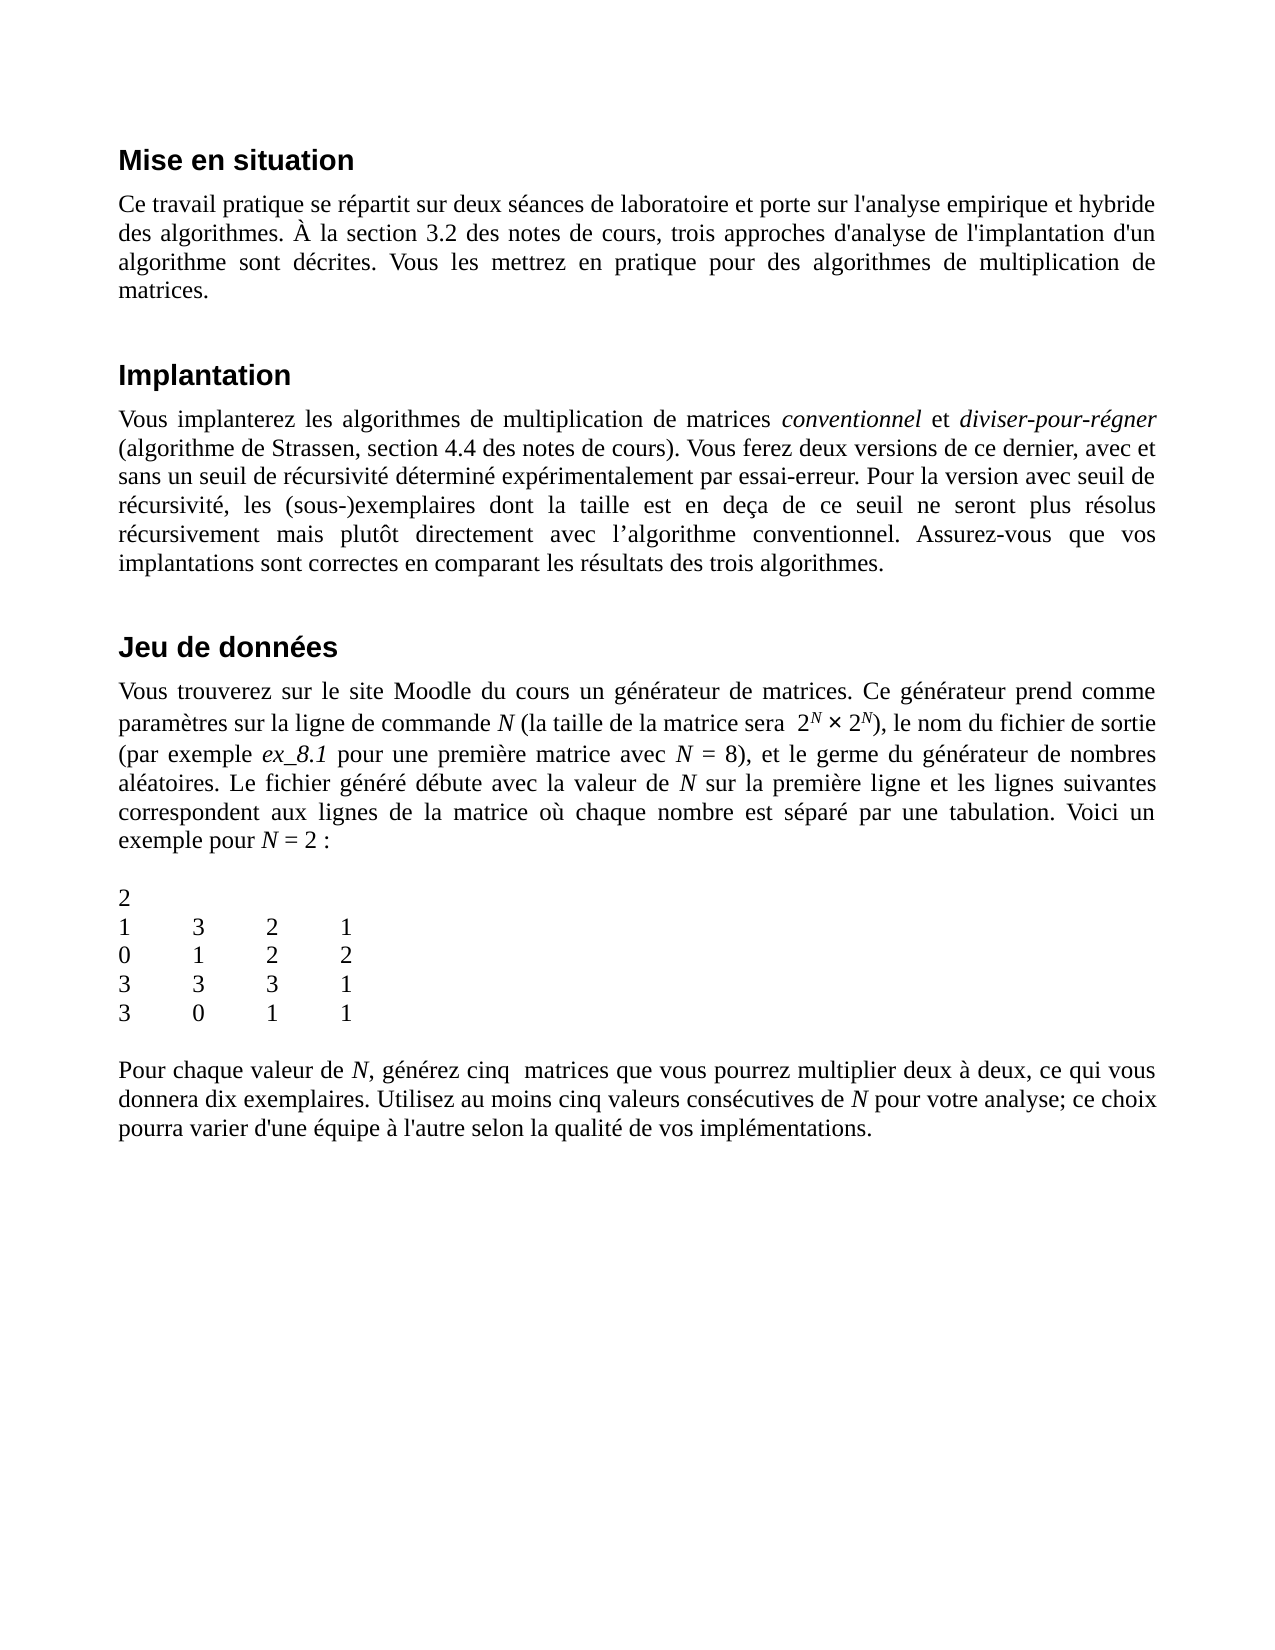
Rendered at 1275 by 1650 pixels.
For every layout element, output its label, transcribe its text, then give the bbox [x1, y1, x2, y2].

text Vous trouverez sur le site Moodle du cours un générateur de matrices. Ce générateur prend comme paramètres sur la ligne de commande N (la taille de la matrice sera 2N × 2N), le nom du fichier de sortie (par exemple ex_8.1 pour une première matrice avec N = 8), et le germe du générateur de nombres aléatoires. Le fichier généré débute avec la valeur de N sur la première ligne et les lignes suivantes correspondent aux lignes de la matrice où chaque nombre est séparé par une tabulation. Voici un exemple pour N = 2 : [118, 676, 1157, 854]
text 3 0 1 1 [118, 998, 1157, 1027]
text 1 3 2 1 [118, 912, 1157, 940]
subtitle Implantation [118, 358, 1157, 391]
text 2 [118, 883, 1157, 912]
subtitle Jeu de données [118, 630, 1157, 664]
text Ce travail pratique se répartit sur deux séances de laboratoire et porte sur l'analyse empirique et hybride des algorithmes. À la section 3.2 des notes de cours, trois approches d'analyse de l'implantation d'un algorithme sont décrites. Vous les mettrez en pratique pour des algorithmes de multiplication de matrices. [118, 189, 1157, 304]
text Pour chaque valeur de N, générez cinq matrices que vous pourrez multiplier deux à deux, ce qui vous donnera dix exemplaires. Utilisez au moins cinq valeurs consécutives de N pour votre analyse; ce choix pourra varier d'une équipe à l'autre selon la qualité de vos implémentations. [118, 1055, 1157, 1142]
text Vous implanterez les algorithmes de multiplication de matrices conventionnel et diviser-pour-régner (algorithme de Strassen, section 4.4 des notes de cours). Vous ferez deux versions de ce dernier, avec et sans un seuil de récursivité déterminé expérimentalement par essai-erreur. Pour la version avec seuil de récursivité, les (sous-)exemplaires dont la taille est en deça de ce seuil ne seront plus résolus récursivement mais plutôt directement avec l’algorithme conventionnel. Assurez-vous que vos implantations sont correctes en comparant les résultats des trois algorithmes. [118, 404, 1157, 576]
text 0 1 2 2 [118, 940, 1157, 969]
text 3 3 3 1 [118, 969, 1157, 998]
subtitle Mise en situation [118, 143, 1157, 177]
